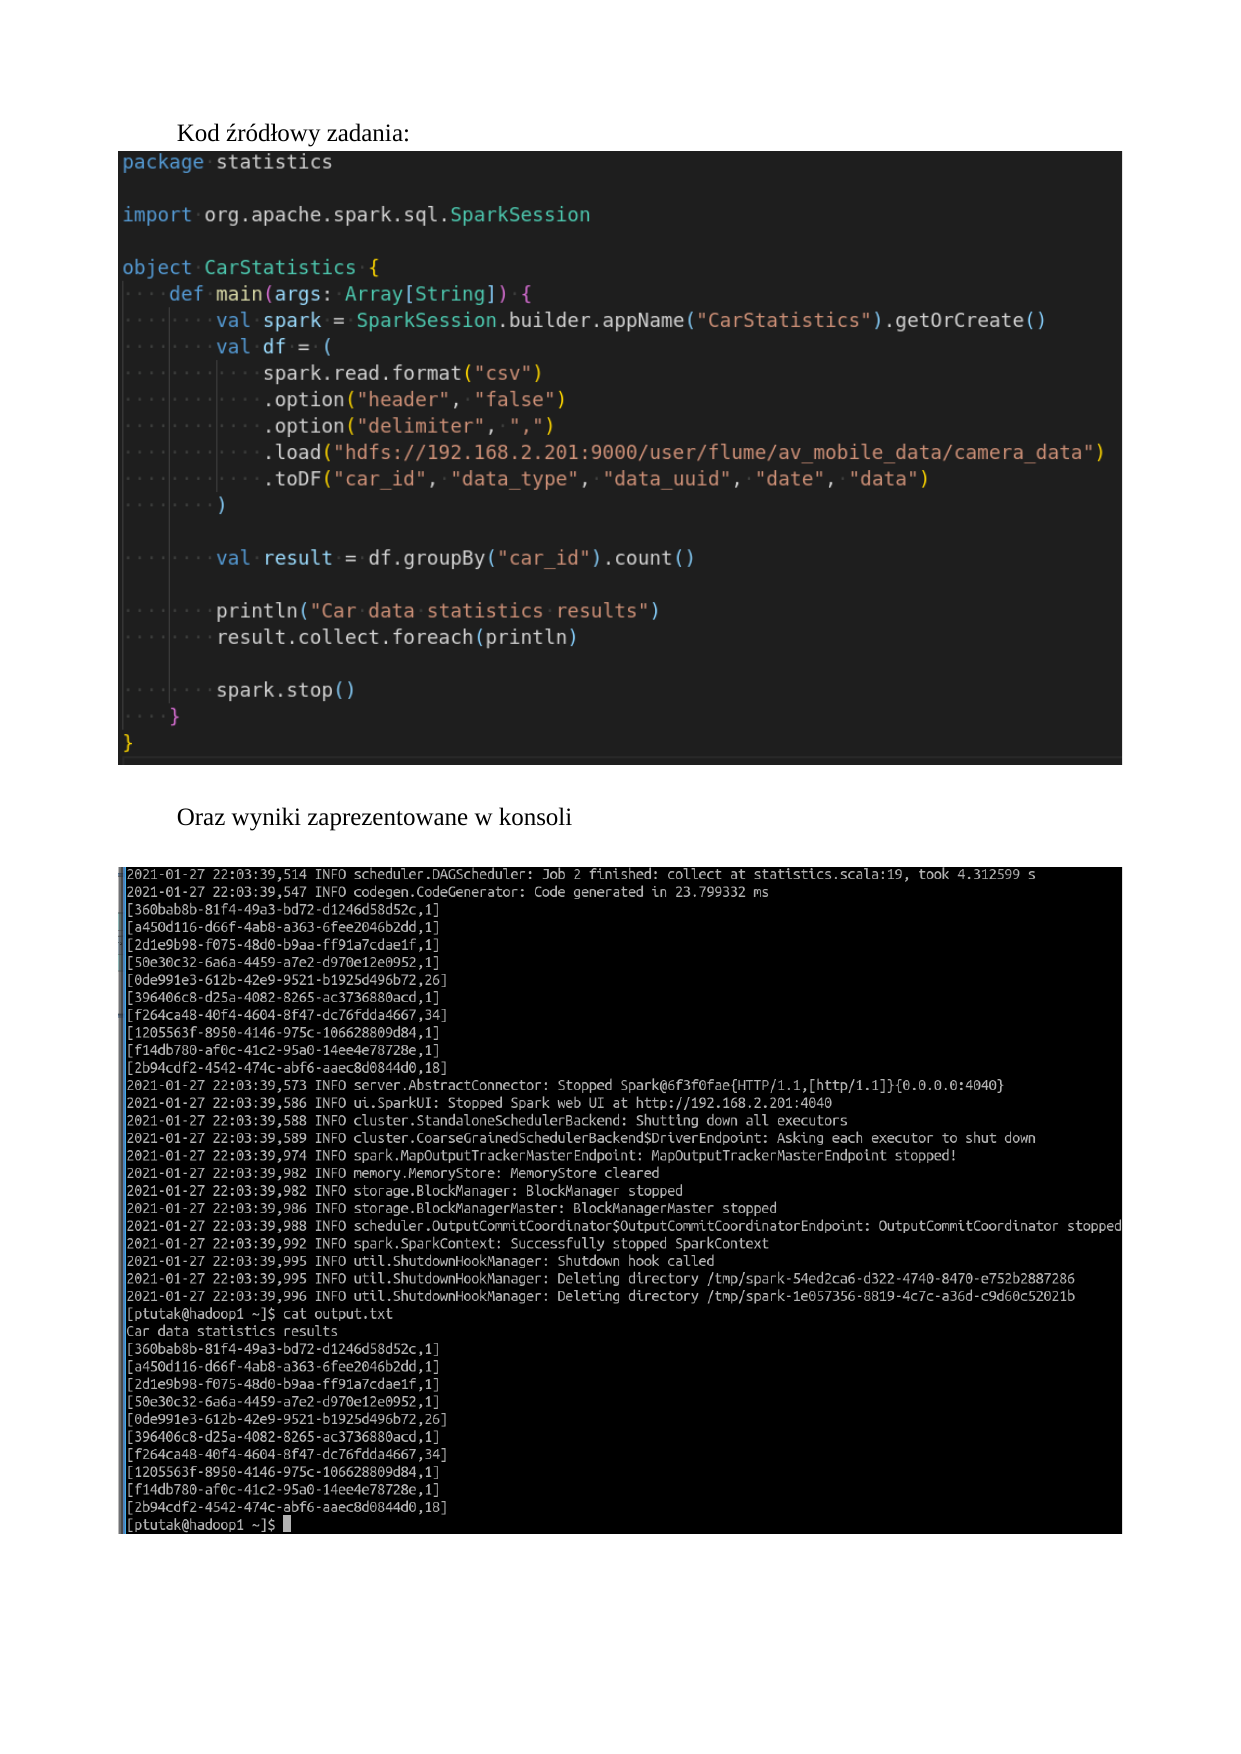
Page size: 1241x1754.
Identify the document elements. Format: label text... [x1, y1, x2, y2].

text Oraz wyniki zaprezentowane w konsoli [118, 802, 1122, 831]
picture [118, 151, 1123, 765]
picture [118, 867, 1123, 1534]
text Kod źródłowy zadania: [118, 118, 1122, 147]
